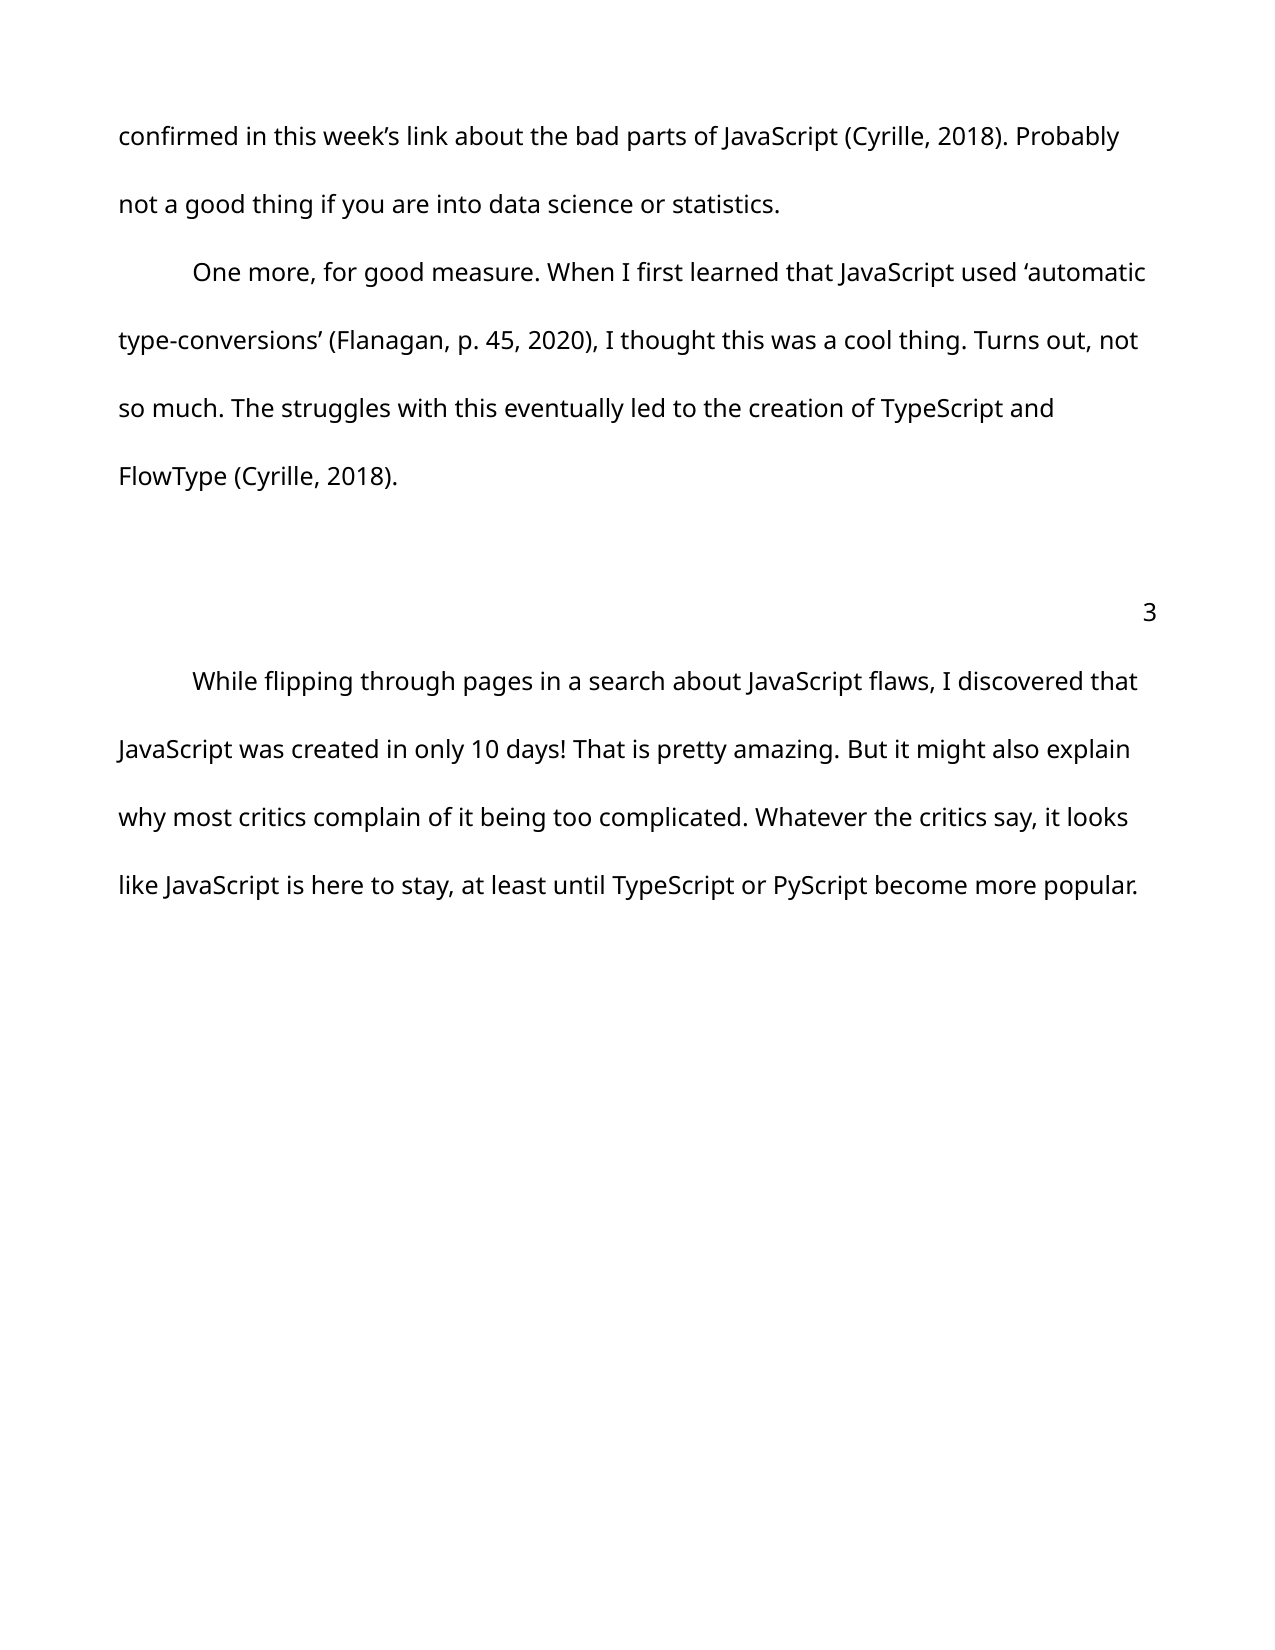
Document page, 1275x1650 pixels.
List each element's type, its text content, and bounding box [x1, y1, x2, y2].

text 3 [118, 595, 1157, 629]
text One more, for good measure. When I first learned that JavaScript used ‘automatic type-conversions’ (Flanagan, p. 45, 2020), I thought this was a cool thing. Turns out, not so much. The struggles with this eventually led to the creation of TypeScript and FlowType (Cyrille, 2018). [118, 254, 1157, 493]
text confirmed in this week’s link about the bad parts of JavaScript (Cyrille, 2018). Probably not a good thing if you are into data science or statistics. [118, 118, 1157, 220]
text While flipping through pages in a search about JavaScript flaws, I discovered that JavaScript was created in only 10 days! That is pretty amazing. But it might also explain why most critics complain of it being too complicated. Whatever the critics say, it looks like JavaScript is here to stay, at least until TypeScript or PyScript become more popular. [118, 663, 1157, 902]
